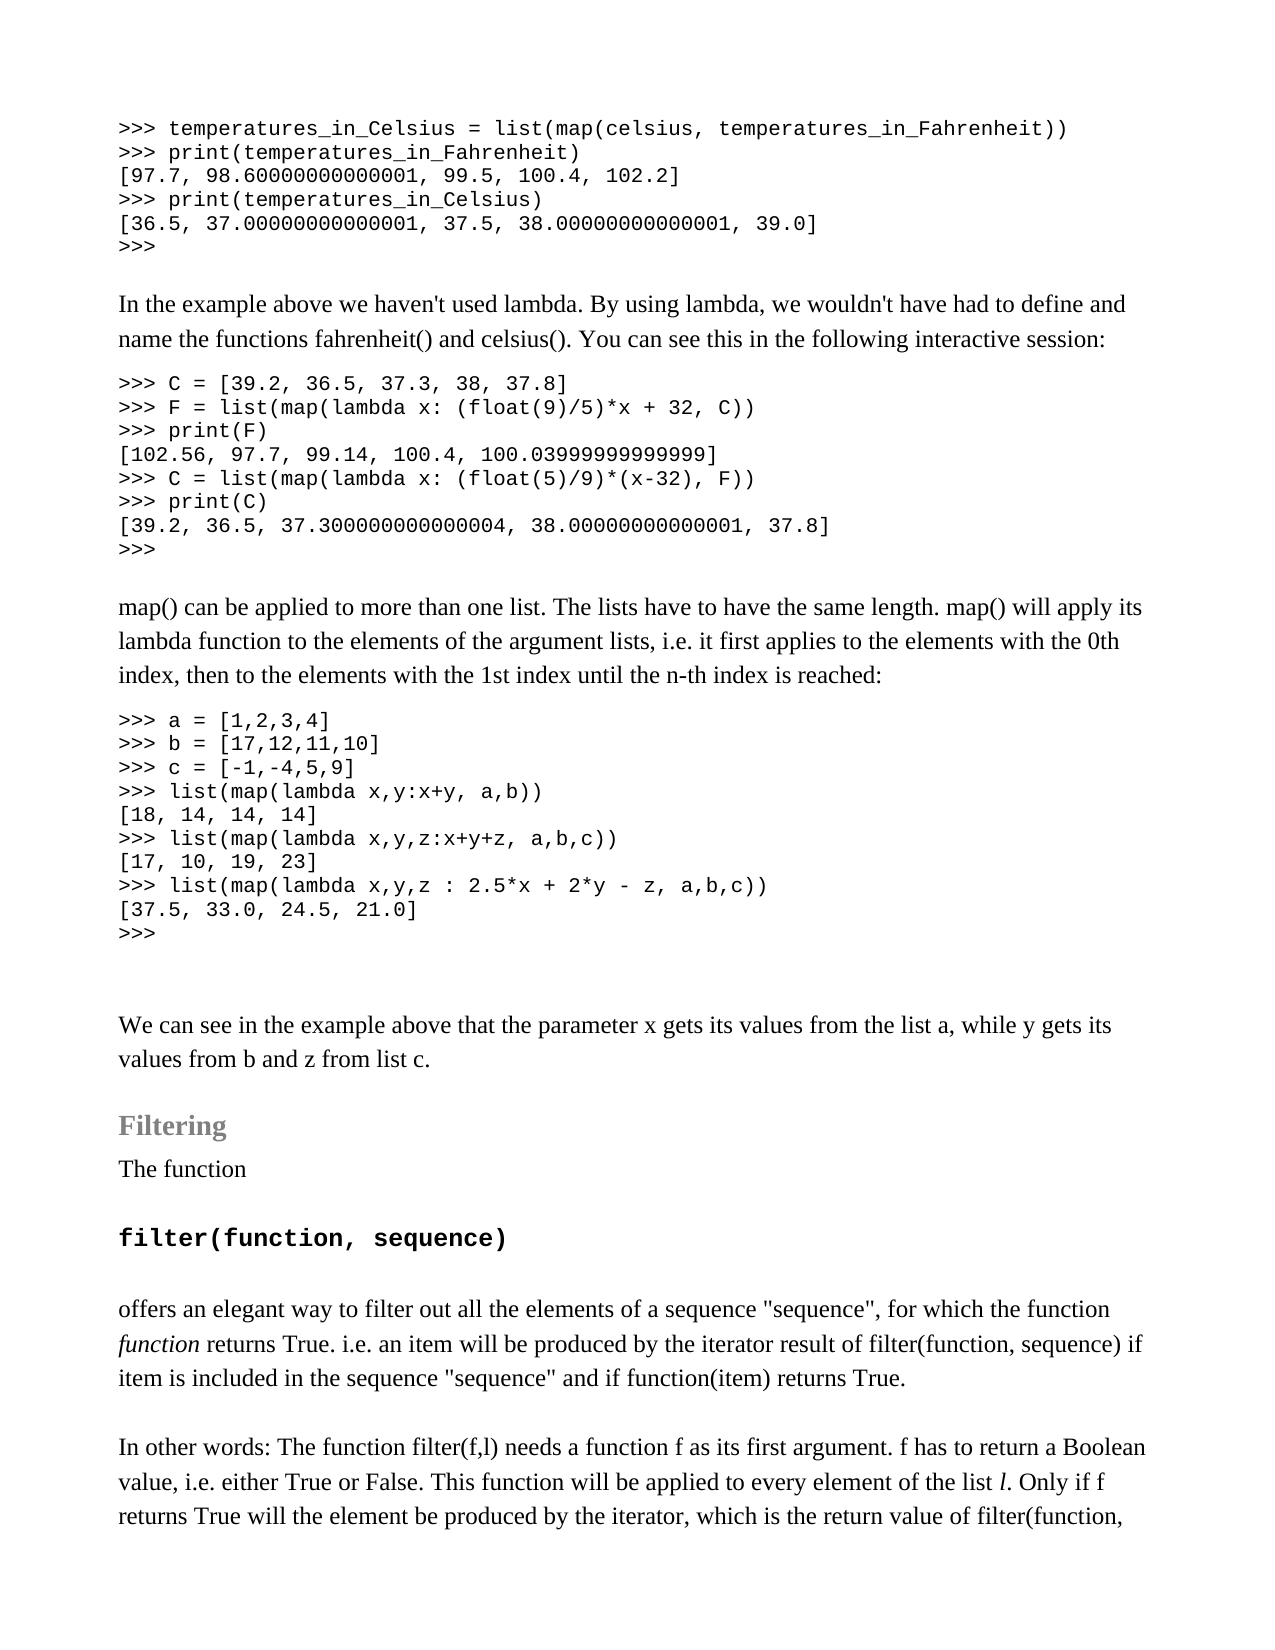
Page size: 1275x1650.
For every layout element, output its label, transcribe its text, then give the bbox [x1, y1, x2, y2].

text >>> C = list(map(lambda x: (float(5)/9)*(x-32), F)) [118, 468, 1157, 491]
text We can see in the example above that the parameter x gets its values from the list a, while y gets its values from b and z from list c. [118, 976, 1157, 1073]
text >>> list(map(lambda x,y,z:x+y+z, a,b,c)) [118, 828, 1157, 852]
text >>> [118, 236, 1157, 260]
text >>> print(temperatures_in_Fahrenheit) [118, 142, 1157, 165]
text The function filter(function, sequence) offers an elegant way to filter out all the elements of a sequence "sequence", for which the function function returns True. i.e. an item will be produced by the iterator result of filter(function, sequence) if item is included in the sequence "sequence" and if function(item) returns True. In other words: The function filter(f,l) needs a function f as its first argument. f has to return a Boolean value, i.e. either True or False. This function will be applied to every element of the list l. Only if f returns True will the element be produced by the iterator, which is the return value of filter(function, [118, 1154, 1157, 1530]
text [102.56, 97.7, 99.14, 100.4, 100.03999999999999] [118, 444, 1157, 468]
text >>> list(map(lambda x,y,z : 2.5*x + 2*y - z, a,b,c)) [118, 875, 1157, 899]
text >>> [118, 922, 1157, 946]
text map() can be applied to more than one list. The lists have to have the same length. map() will apply its lambda function to the elements of the argument lists, i.e. it first applies to the elements with the 0th index, then to the elements with the 1st index until the n-th index is reached: [118, 592, 1157, 689]
text >>> list(map(lambda x,y:x+y, a,b)) [118, 781, 1157, 804]
text [17, 10, 19, 23] [118, 852, 1157, 875]
text >>> temperatures_in_Celsius = list(map(celsius, temperatures_in_Fahrenheit)) [118, 118, 1157, 142]
text >>> F = list(map(lambda x: (float(9)/5)*x + 32, C)) [118, 397, 1157, 420]
text [18, 14, 14, 14] [118, 804, 1157, 828]
text [36.5, 37.00000000000001, 37.5, 38.00000000000001, 39.0] [118, 213, 1157, 236]
text >>> print(temperatures_in_Celsius) [118, 189, 1157, 213]
text >>> a = [1,2,3,4] [118, 710, 1157, 733]
text >>> b = [17,12,11,10] [118, 733, 1157, 757]
text >>> [118, 538, 1157, 562]
text >>> print(F) [118, 420, 1157, 444]
subtitle Filtering [118, 1108, 1157, 1142]
text [97.7, 98.60000000000001, 99.5, 100.4, 102.2] [118, 165, 1157, 189]
text >>> c = [-1,-4,5,9] [118, 757, 1157, 781]
text [39.2, 36.5, 37.300000000000004, 38.00000000000001, 37.8] [118, 515, 1157, 538]
text >>> print(C) [118, 491, 1157, 515]
text In the example above we haven't used lambda. By using lambda, we wouldn't have had to define and name the functions fahrenheit() and celsius(). You can see this in the following interactive session: [118, 289, 1157, 353]
text [37.5, 33.0, 24.5, 21.0] [118, 899, 1157, 922]
text >>> C = [39.2, 36.5, 37.3, 38, 37.8] [118, 373, 1157, 397]
